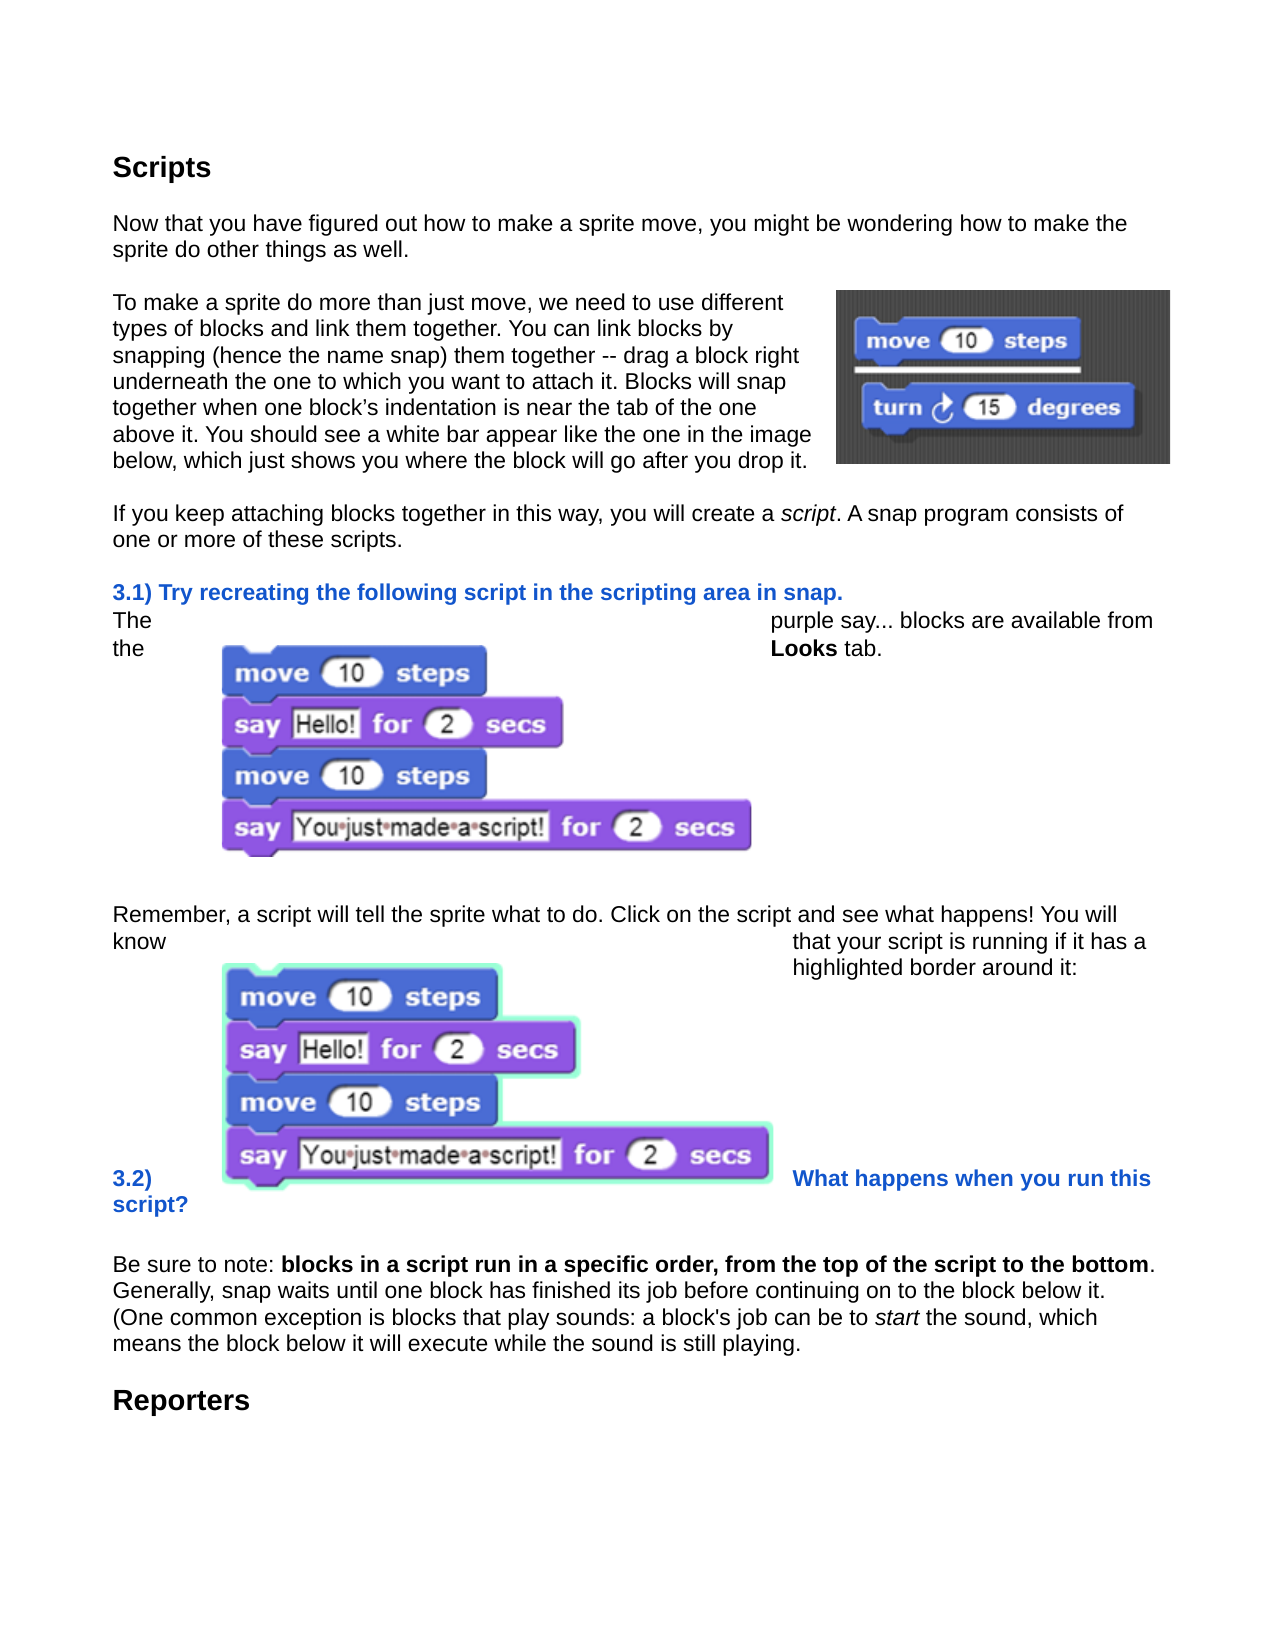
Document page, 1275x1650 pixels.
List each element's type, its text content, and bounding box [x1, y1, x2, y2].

text Be sure to note: blocks in a script run in a specific order, from the top of the script to the bottom. Generally, snap waits until one block has finished its job before continuing on to the block below it. (One common exception is blocks that play sounds: a block's job can be to start the sound, which means the block below it will execute while the sound is still playing. [112, 1251, 1162, 1357]
picture [221, 963, 774, 1192]
picture [836, 290, 1171, 464]
text If you keep attaching blocks together in this way, you will create a script. A snap program consists of one or more of these scripts. [112, 500, 1162, 552]
text 3.1) Try recreating the following script in the scripting area in snap. [112, 579, 1162, 605]
text Now that you have figured out how to make a sprite move, you might be wondering how to make the sprite do other things as well. [112, 210, 1162, 263]
subtitle Scripts [112, 150, 1162, 183]
picture [221, 645, 752, 857]
text Remember, a script will tell the sprite what to do. Click on the script and see what happens! You will know that your script is running if it has a highlighted border around it: [112, 901, 1162, 980]
text To make a sprite do more than just move, we need to use different types of blocks and link them together. You can link blocks by snapping (hence the name snap) them together -- drag a block right underneath the one to which you want to attach it. Blocks will snap together when one block’s indentation is near the tab of the one above it. You should see a white bar appear like the one in the image below, which just shows you where the block will go after you drop it. [112, 289, 1162, 473]
text 3.2) What happens when you run this script? [112, 1165, 1162, 1218]
subtitle Reporters [112, 1383, 1162, 1416]
text The purple say... blocks are available from the Looks tab. [112, 607, 1162, 661]
